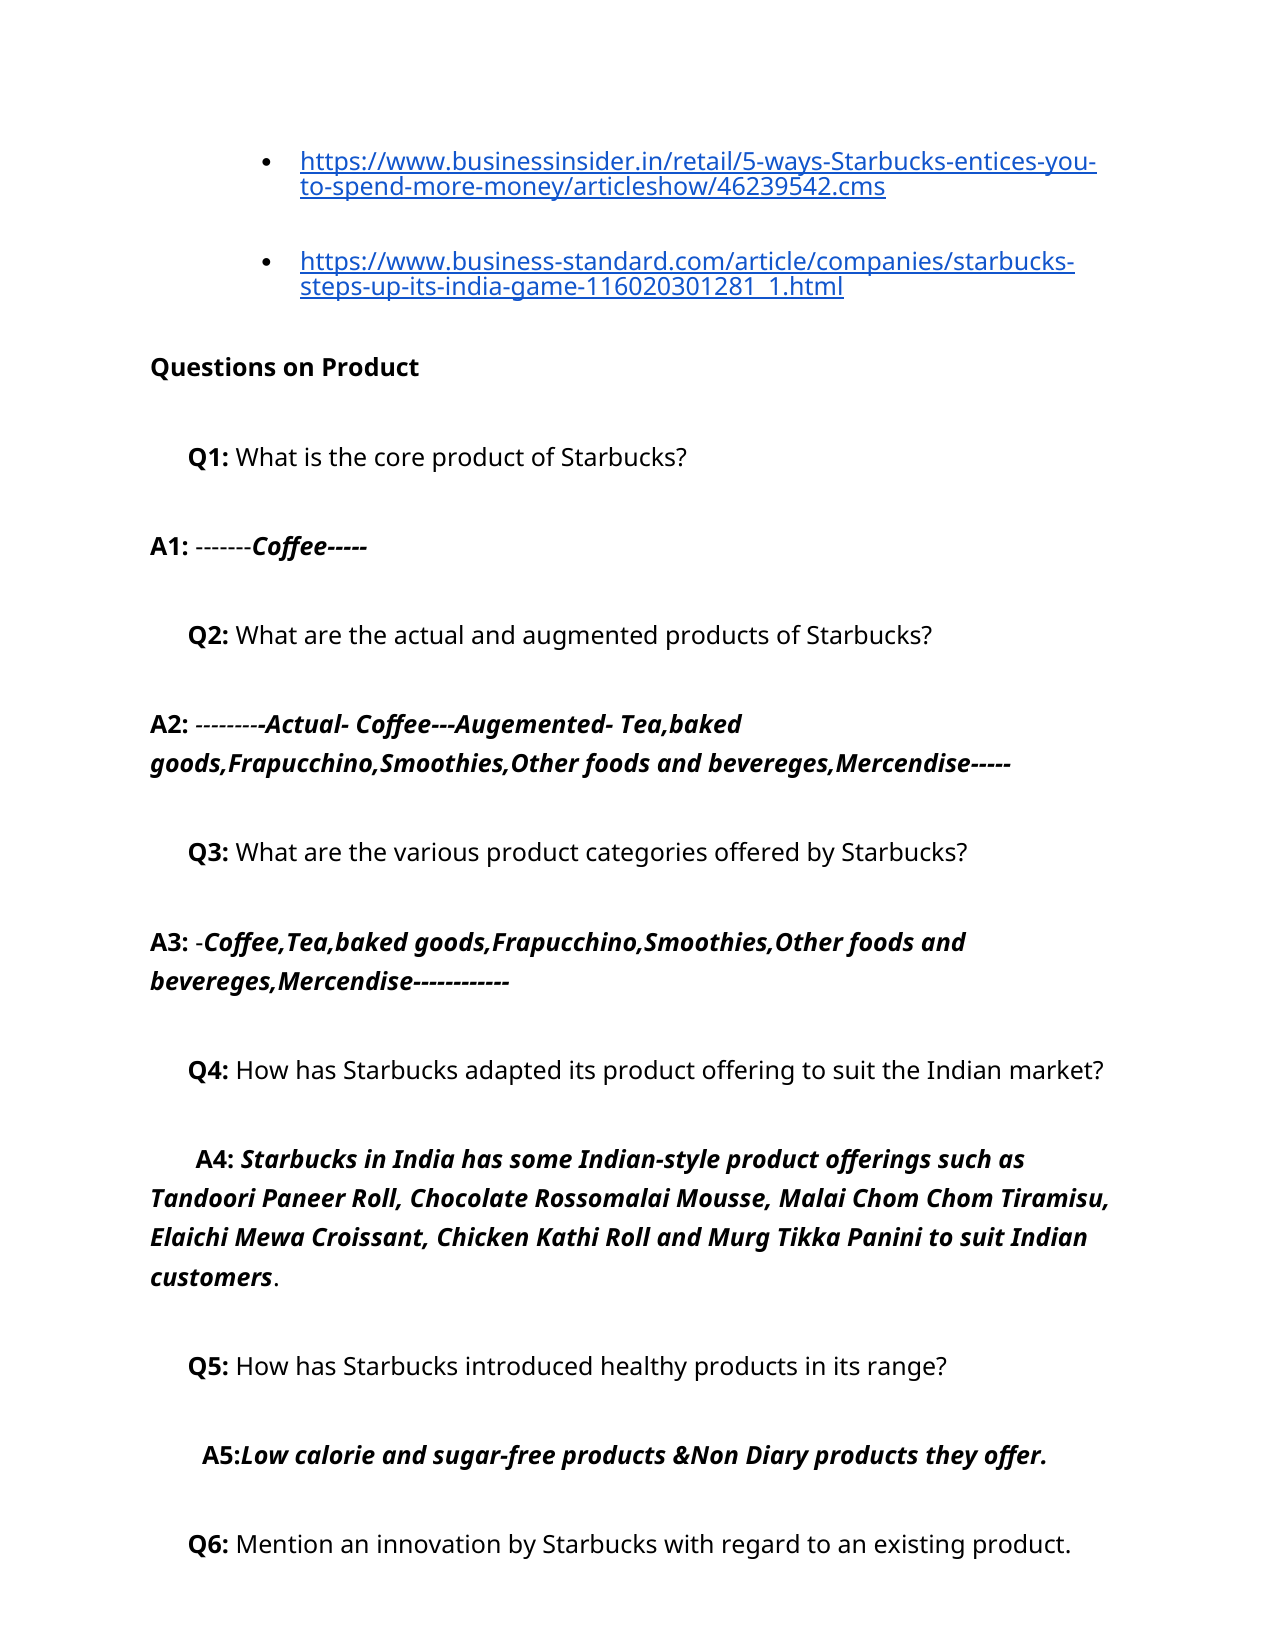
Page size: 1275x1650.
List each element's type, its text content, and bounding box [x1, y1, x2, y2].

text Q1: What is the core product of Starbucks? [187, 439, 1125, 473]
text A2: ---------Actual- Coffee---Augemented- Tea,baked goods,Frapucchino,Smoothies,Other foods and bevereges,Mercendise----- [150, 707, 1125, 780]
list https://www.business-standard.com/article/companies/starbucks-steps-up-its-india-game-116020301281_1.html [262, 250, 1125, 300]
text A4: Starbucks in India has some Indian-style product offerings such as Tandoori Paneer Roll, Chocolate Rossomalai Mousse, Malai Chom Chom Tiramisu, Elaichi Mewa Croissant, Chicken Kathi Roll and Murg Tikka Panini to suit Indian customers. [150, 1142, 1125, 1293]
text Q5: How has Starbucks introduced healthy products in its range? [187, 1348, 1125, 1382]
text Q6: Mention an innovation by Starbucks with regard to an existing product. [187, 1527, 1125, 1561]
list https://www.businessinsider.in/retail/5-ways-Starbucks-entices-you-to-spend-more-money/articleshow/46239542.cms [262, 150, 1125, 200]
text Q2: What are the actual and augmented products of Starbucks? [187, 617, 1125, 652]
text Questions on Product [150, 350, 1125, 384]
text Q4: How has Starbucks adapted its product offering to suit the Indian market? [187, 1052, 1125, 1087]
text A3: -Coffee,Tea,baked goods,Frapucchino,Smoothies,Other foods and bevereges,Mercendise------------ [150, 924, 1125, 997]
text A1: -------Coffee----- [150, 528, 1125, 562]
text A5:Low calorie and sugar-free products &Non Diary products they offer. [150, 1437, 1125, 1472]
text Q3: What are the various product categories offered by Starbucks? [187, 835, 1125, 869]
